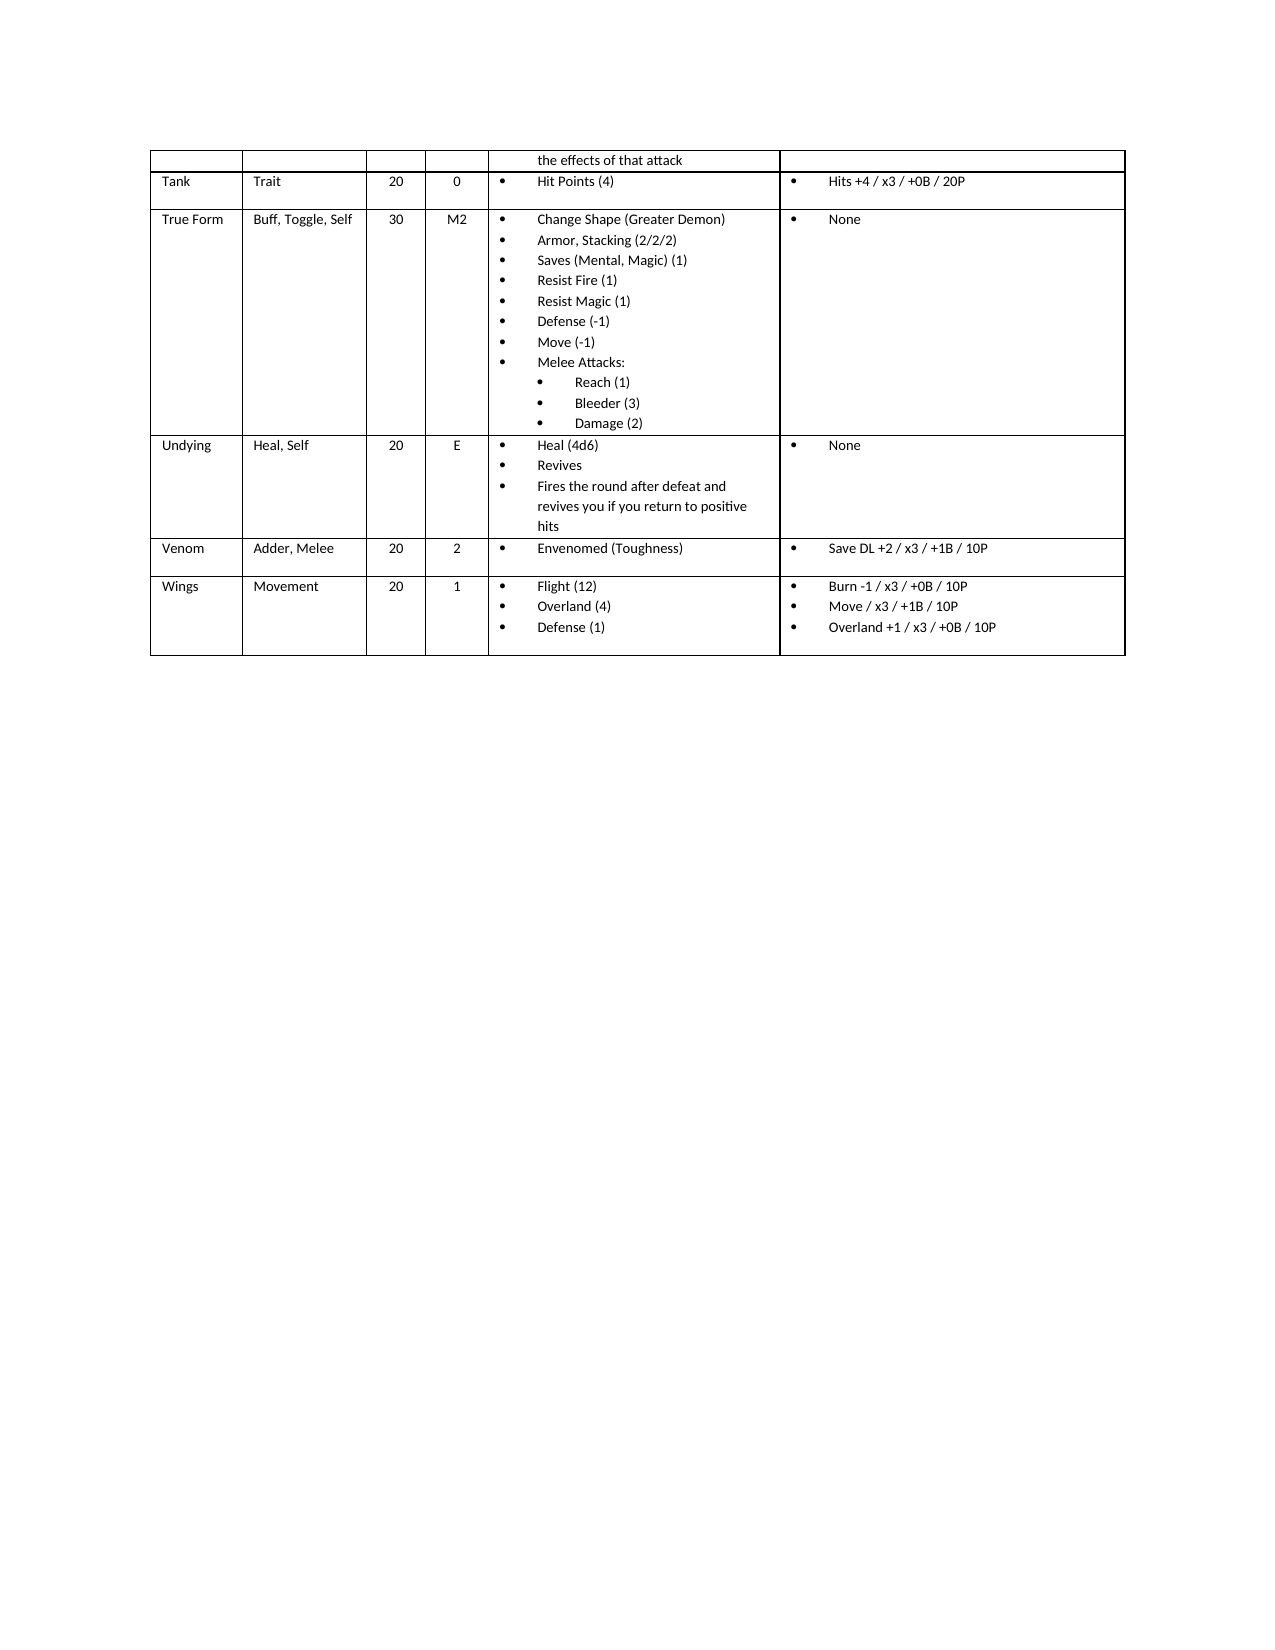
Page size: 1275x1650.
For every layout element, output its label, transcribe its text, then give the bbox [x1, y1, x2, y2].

table_cell 20 [367, 539, 425, 576]
table_cell Movement [243, 577, 366, 655]
table_cell Buff, Toggle, Self [243, 210, 366, 435]
table_cell Envenomed (Toughness) [489, 539, 779, 576]
table_cell Heal (4d6) Revives Fires the round after defeat and revives you if you return to positive hits [489, 436, 779, 538]
table_cell None [781, 436, 1124, 538]
table_cell [426, 151, 488, 171]
table_cell the effects of that attack [489, 151, 779, 171]
table_cell Trait [243, 173, 366, 209]
table_cell Wings [151, 577, 242, 655]
table_cell 0 [426, 173, 488, 209]
table_cell [243, 151, 366, 171]
table_cell [151, 151, 242, 171]
table_cell Burn -1 / x3 / +0B / 10P Move / x3 / +1B / 10P Overland +1 / x3 / +0B / 10P [781, 577, 1124, 655]
table_cell Adder, Melee [243, 539, 366, 576]
table_cell 1 [426, 577, 488, 655]
table_cell 20 [367, 577, 425, 655]
table_cell Flight (12) Overland (4) Defense (1) [489, 577, 779, 655]
table_cell E [426, 436, 488, 538]
table_cell None [781, 210, 1124, 435]
table_cell 30 [367, 210, 425, 435]
table_cell [367, 151, 425, 171]
table_cell Hits +4 / x3 / +0B / 20P [781, 173, 1124, 209]
table_cell Venom [151, 539, 242, 576]
table_cell True Form [151, 210, 242, 435]
table_cell [781, 151, 1124, 171]
table_cell Heal, Self [243, 436, 366, 538]
table_cell 20 [367, 173, 425, 209]
table_cell Tank [151, 173, 242, 209]
table_cell Hit Points (4) [489, 173, 779, 209]
table_cell M2 [426, 210, 488, 435]
table_cell 20 [367, 436, 425, 538]
table_cell Undying [151, 436, 242, 538]
table_cell Change Shape (Greater Demon) Armor, Stacking (2/2/2) Saves (Mental, Magic) (1) Resist Fire (1) Resist Magic (1) Defense (-1) Move (-1) Melee Attacks: Reach (1) Bleeder (3) Damage (2) [489, 210, 779, 435]
table_cell Save DL +2 / x3 / +1B / 10P [781, 539, 1124, 576]
table_cell 2 [426, 539, 488, 576]
